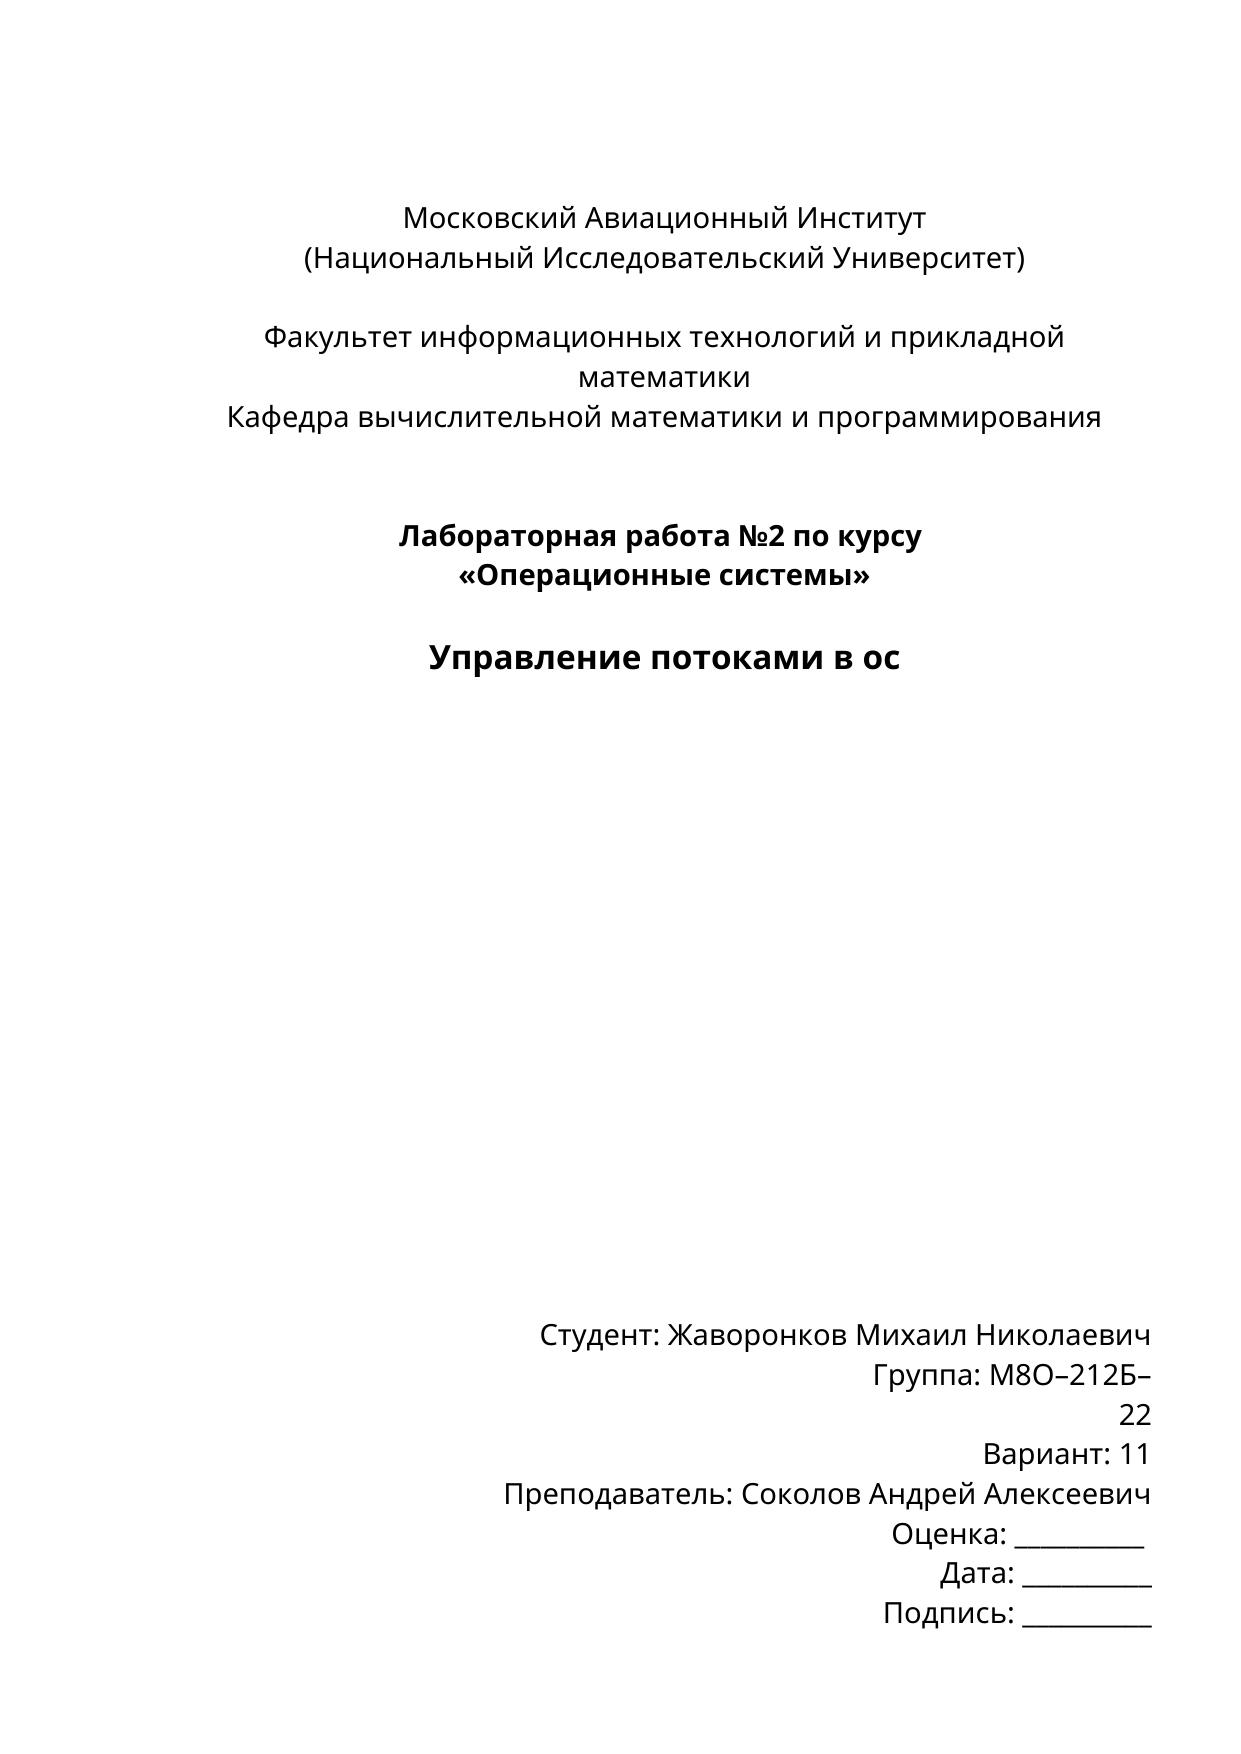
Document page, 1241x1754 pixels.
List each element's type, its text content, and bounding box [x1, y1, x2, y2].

text Московский Авиационный Институт [177, 197, 1152, 237]
text Вариант: 11 [767, 1433, 1152, 1473]
text Факультет информационных технологий и прикладной математики [177, 317, 1152, 396]
text Управление потоками в ос [177, 634, 1152, 679]
text Группа: М8О–212Б–22 [767, 1354, 1152, 1433]
text Дата: __________ [177, 1553, 1152, 1592]
text Кафедра вычислительной математики и программирования [177, 396, 1152, 436]
text Подпись: __________ [177, 1592, 1152, 1632]
text Преподаватель: Соколов Андрей Алексеевич [177, 1473, 1152, 1513]
text Лабораторная работа №2 по курсу [177, 515, 1152, 555]
text Оценка: __________ [177, 1513, 1152, 1553]
text (Национальный Исследовательский Университет) [177, 237, 1152, 277]
text Студент: Жаворонков Михаил Николаевич [177, 1314, 1152, 1354]
text «Операционные системы» [177, 555, 1152, 594]
